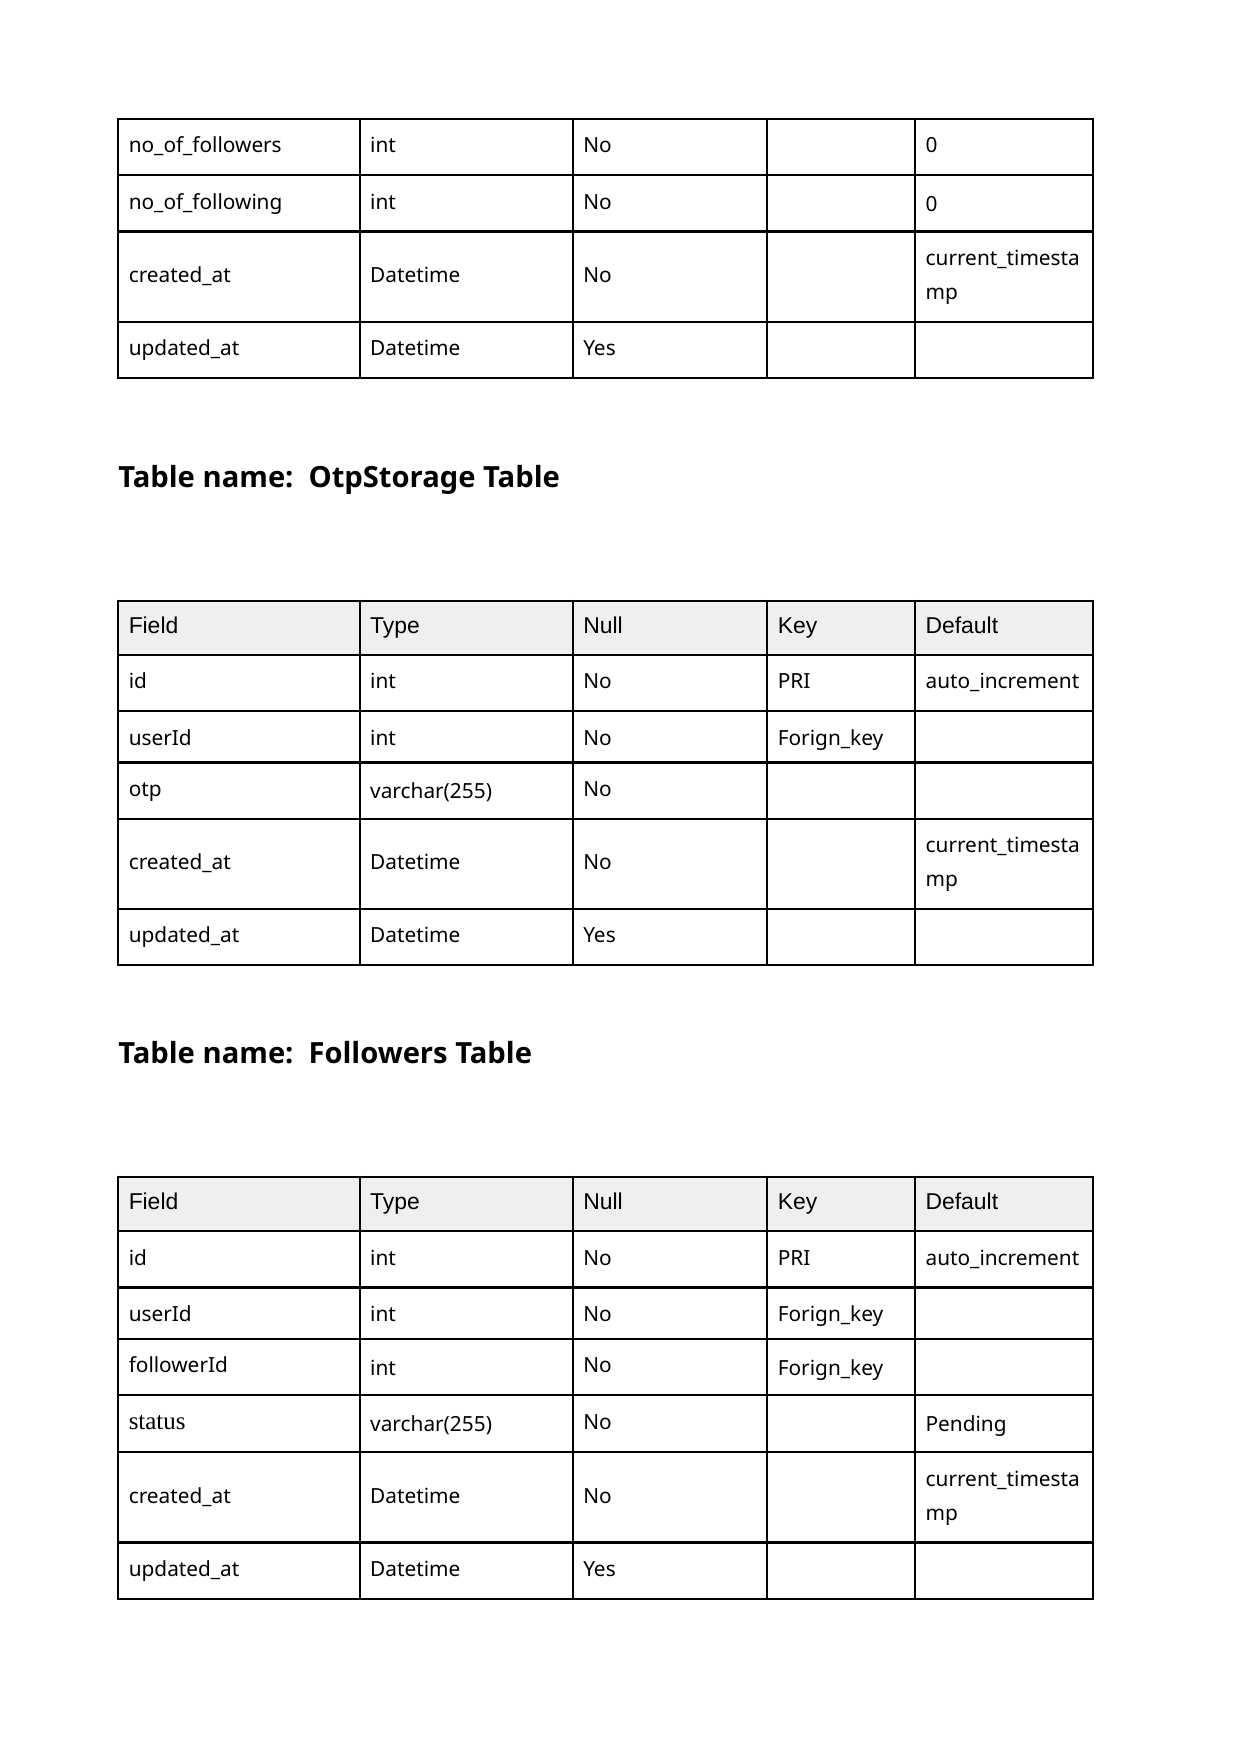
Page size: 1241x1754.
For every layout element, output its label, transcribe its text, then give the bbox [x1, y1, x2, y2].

table_cell [768, 1453, 914, 1541]
table_cell int [361, 1289, 572, 1338]
table_cell PRI [768, 1232, 914, 1286]
table_cell [768, 764, 914, 818]
table_cell no_of_following [119, 176, 359, 230]
table_cell varchar(255) [361, 1396, 572, 1451]
table_cell no_of_followers [119, 120, 359, 174]
table_header Null [574, 1178, 766, 1230]
table_cell Pending [916, 1396, 1092, 1451]
table_cell Yes [574, 1544, 766, 1598]
table_cell No [574, 233, 766, 321]
table_cell No [574, 176, 766, 230]
table_cell auto_increment [916, 656, 1092, 710]
table_header Key [768, 1178, 914, 1230]
table_cell Datetime [361, 1544, 572, 1598]
table_cell [768, 323, 914, 377]
table_header Default [916, 602, 1092, 654]
table_cell No [574, 820, 766, 908]
table_header Type [361, 1178, 572, 1230]
table_cell [916, 1289, 1092, 1338]
table_cell Datetime [361, 1453, 572, 1541]
table_cell No [574, 1232, 766, 1286]
table_header Key [768, 602, 914, 654]
table_cell Yes [574, 323, 766, 377]
table_cell Forign_key [768, 712, 914, 761]
table_cell int [361, 656, 572, 710]
table_cell No [574, 1340, 766, 1394]
table_cell current_timestamp [916, 1453, 1092, 1541]
table_cell int [361, 176, 572, 230]
table_cell [916, 1340, 1092, 1394]
table_cell userId [119, 712, 359, 761]
table_cell status [119, 1396, 359, 1451]
table_cell int [361, 120, 572, 174]
table_cell No [574, 656, 766, 710]
table_cell Datetime [361, 233, 572, 321]
subtitle Table name: OtpStorage Table [118, 456, 1122, 496]
table_header Field [119, 602, 359, 654]
table_cell [768, 176, 914, 230]
table_cell otp [119, 764, 359, 818]
table_cell [916, 712, 1092, 761]
table_cell updated_at [119, 1544, 359, 1598]
table_header Field [119, 1178, 359, 1230]
table_cell int [361, 712, 572, 761]
table_cell current_timestamp [916, 233, 1092, 321]
table_cell followerId [119, 1340, 359, 1394]
table_header Type [361, 602, 572, 654]
table_cell int [361, 1232, 572, 1286]
table_cell [768, 120, 914, 174]
table_cell No [574, 712, 766, 761]
table_cell auto_increment [916, 1232, 1092, 1286]
table_cell [916, 764, 1092, 818]
table_cell int [361, 1340, 572, 1394]
table_cell Datetime [361, 910, 572, 964]
table_cell [768, 1544, 914, 1598]
table_cell No [574, 120, 766, 174]
table_cell created_at [119, 233, 359, 321]
table_cell Yes [574, 910, 766, 964]
table_cell current_timestamp [916, 820, 1092, 908]
table_cell No [574, 1396, 766, 1451]
table_cell [768, 910, 914, 964]
table_cell id [119, 1232, 359, 1286]
table_cell Forign_key [768, 1289, 914, 1338]
table_cell [768, 820, 914, 908]
table_cell id [119, 656, 359, 710]
table_cell No [574, 1453, 766, 1541]
table_cell varchar(255) [361, 764, 572, 818]
table_cell created_at [119, 820, 359, 908]
table_cell created_at [119, 1453, 359, 1541]
table_cell [916, 323, 1092, 377]
table_cell 0 [916, 120, 1092, 174]
table_cell Forign_key [768, 1340, 914, 1394]
table_cell [916, 1544, 1092, 1598]
table_cell No [574, 1289, 766, 1338]
table_cell 0 [916, 176, 1092, 230]
table_cell Datetime [361, 323, 572, 377]
table_cell PRI [768, 656, 914, 710]
table_cell Datetime [361, 820, 572, 908]
table_cell [768, 233, 914, 321]
table_cell userId [119, 1289, 359, 1338]
table_cell updated_at [119, 323, 359, 377]
table_cell No [574, 764, 766, 818]
table_header Null [574, 602, 766, 654]
table_cell updated_at [119, 910, 359, 964]
subtitle Table name: Followers Table [118, 1032, 1122, 1072]
table_cell [916, 910, 1092, 964]
table_header Default [916, 1178, 1092, 1230]
table_cell [768, 1396, 914, 1451]
